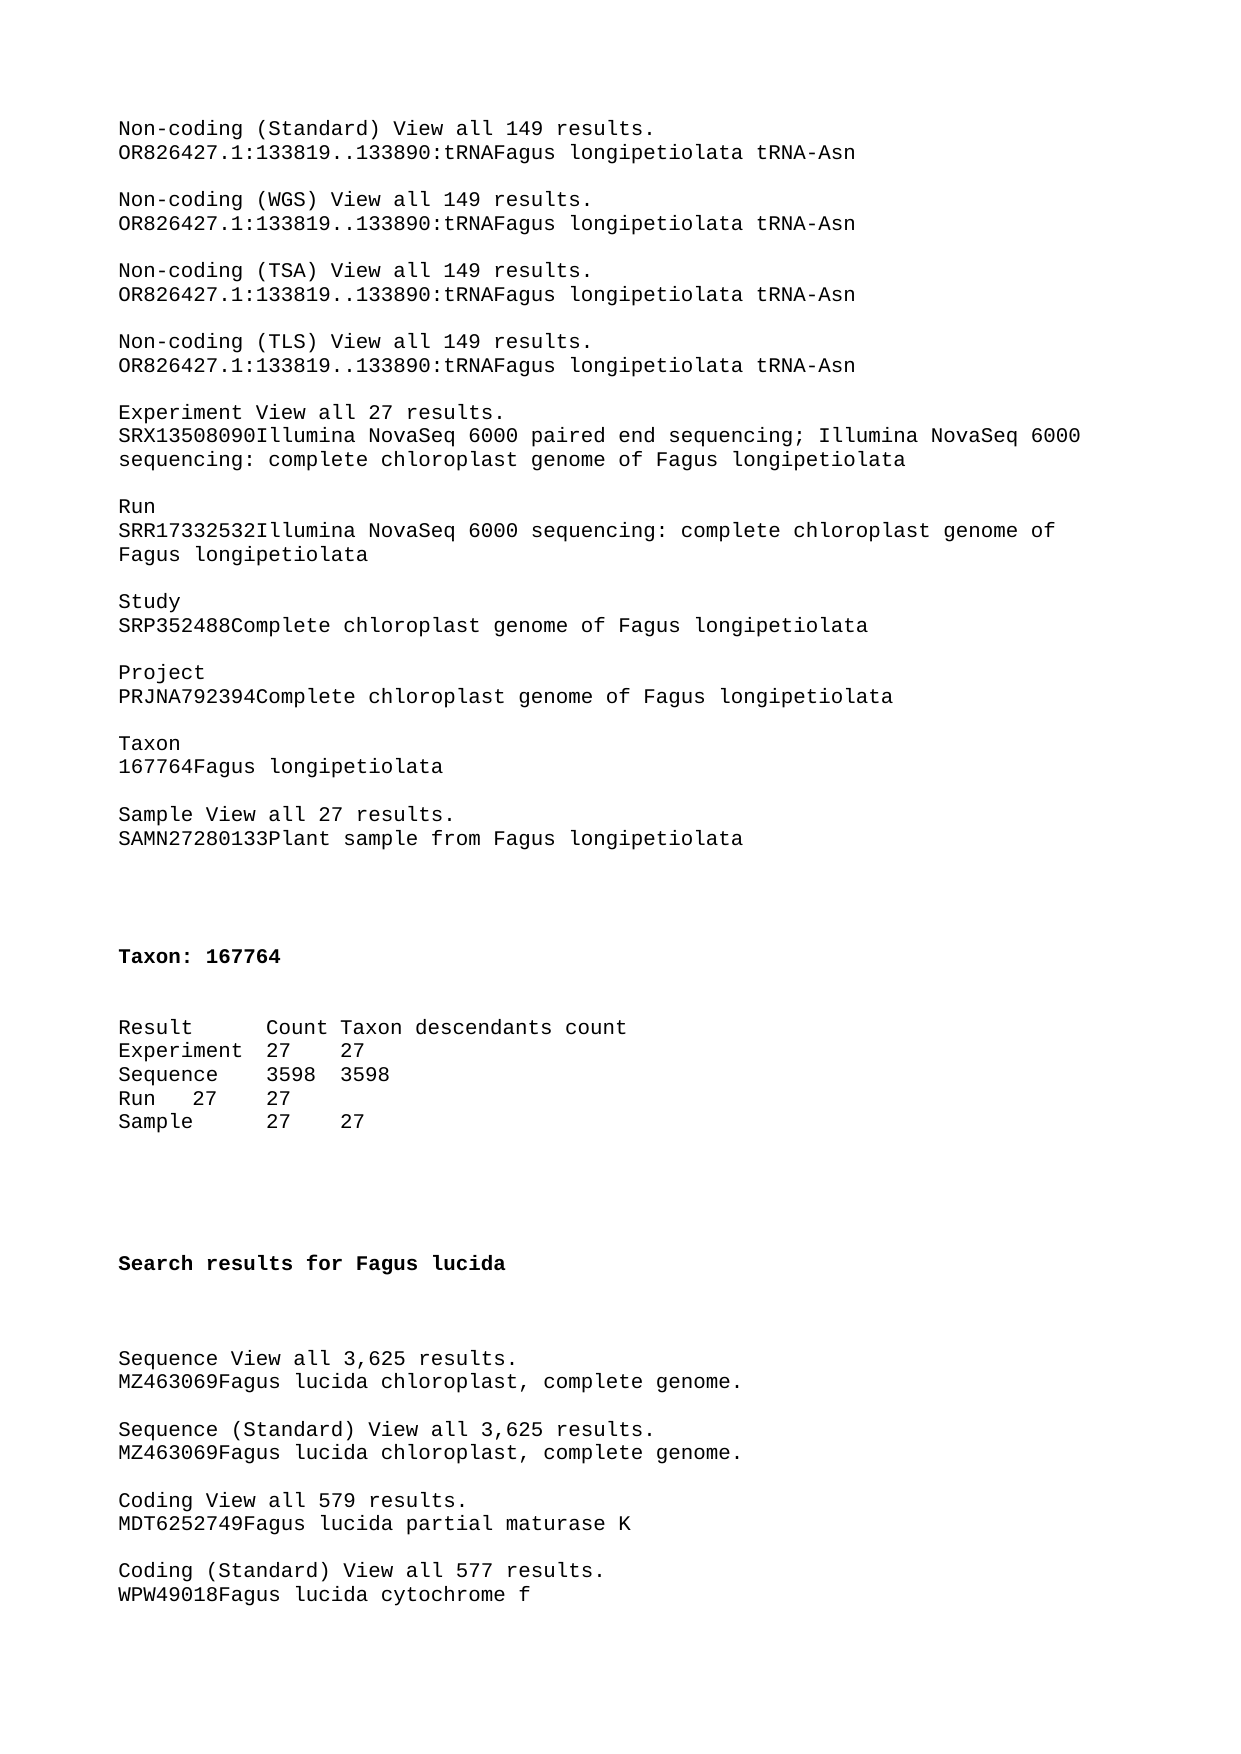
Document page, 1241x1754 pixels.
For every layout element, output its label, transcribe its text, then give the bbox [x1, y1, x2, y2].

text Taxon: 167764 [118, 946, 1122, 969]
text SRX13508090Illumina NovaSeq 6000 paired end sequencing; Illumina NovaSeq 6000 sequencing: complete chloroplast genome of Fagus longipetiolata [118, 426, 1122, 473]
text SAMN27280133Plant sample from Fagus longipetiolata [118, 827, 1122, 851]
text Non-coding (TSA) View all 149 results. [118, 260, 1122, 284]
text Experiment 27 27 [118, 1040, 1122, 1064]
text Non-coding (TLS) View all 149 results. [118, 331, 1122, 354]
text Sequence 3598 3598 [118, 1064, 1122, 1088]
text Coding View all 579 results. [118, 1489, 1122, 1513]
text Experiment View all 27 results. [118, 402, 1122, 426]
text Sequence View all 3,625 results. [118, 1348, 1122, 1371]
text Sample 27 27 [118, 1111, 1122, 1135]
text Sample View all 27 results. [118, 804, 1122, 827]
text OR826427.1:133819..133890:tRNAFagus longipetiolata tRNA-Asn [118, 354, 1122, 378]
text SRR17332532Illumina NovaSeq 6000 sequencing: complete chloroplast genome of Fagus longipetiolata [118, 520, 1122, 567]
text MZ463069Fagus lucida chloroplast, complete genome. [118, 1371, 1122, 1395]
text MDT6252749Fagus lucida partial maturase K [118, 1513, 1122, 1537]
text Sequence (Standard) View all 3,625 results. [118, 1419, 1122, 1442]
text Result Count Taxon descendants count [118, 1017, 1122, 1040]
text MZ463069Fagus lucida chloroplast, complete genome. [118, 1442, 1122, 1466]
text Run [118, 496, 1122, 520]
text OR826427.1:133819..133890:tRNAFagus longipetiolata tRNA-Asn [118, 284, 1122, 307]
text WPW49018Fagus lucida cytochrome f [118, 1584, 1122, 1608]
text Non-coding (Standard) View all 149 results. [118, 118, 1122, 142]
text OR826427.1:133819..133890:tRNAFagus longipetiolata tRNA-Asn [118, 213, 1122, 236]
text Search results for Fagus lucida [118, 1253, 1122, 1277]
text Study [118, 591, 1122, 615]
text Non-coding (WGS) View all 149 results. [118, 189, 1122, 213]
text Coding (Standard) View all 577 results. [118, 1561, 1122, 1584]
text Taxon [118, 733, 1122, 757]
text 167764Fagus longipetiolata [118, 757, 1122, 780]
text SRP352488Complete chloroplast genome of Fagus longipetiolata [118, 615, 1122, 638]
text Project [118, 662, 1122, 686]
text PRJNA792394Complete chloroplast genome of Fagus longipetiolata [118, 686, 1122, 709]
text OR826427.1:133819..133890:tRNAFagus longipetiolata tRNA-Asn [118, 142, 1122, 165]
text Run 27 27 [118, 1088, 1122, 1111]
